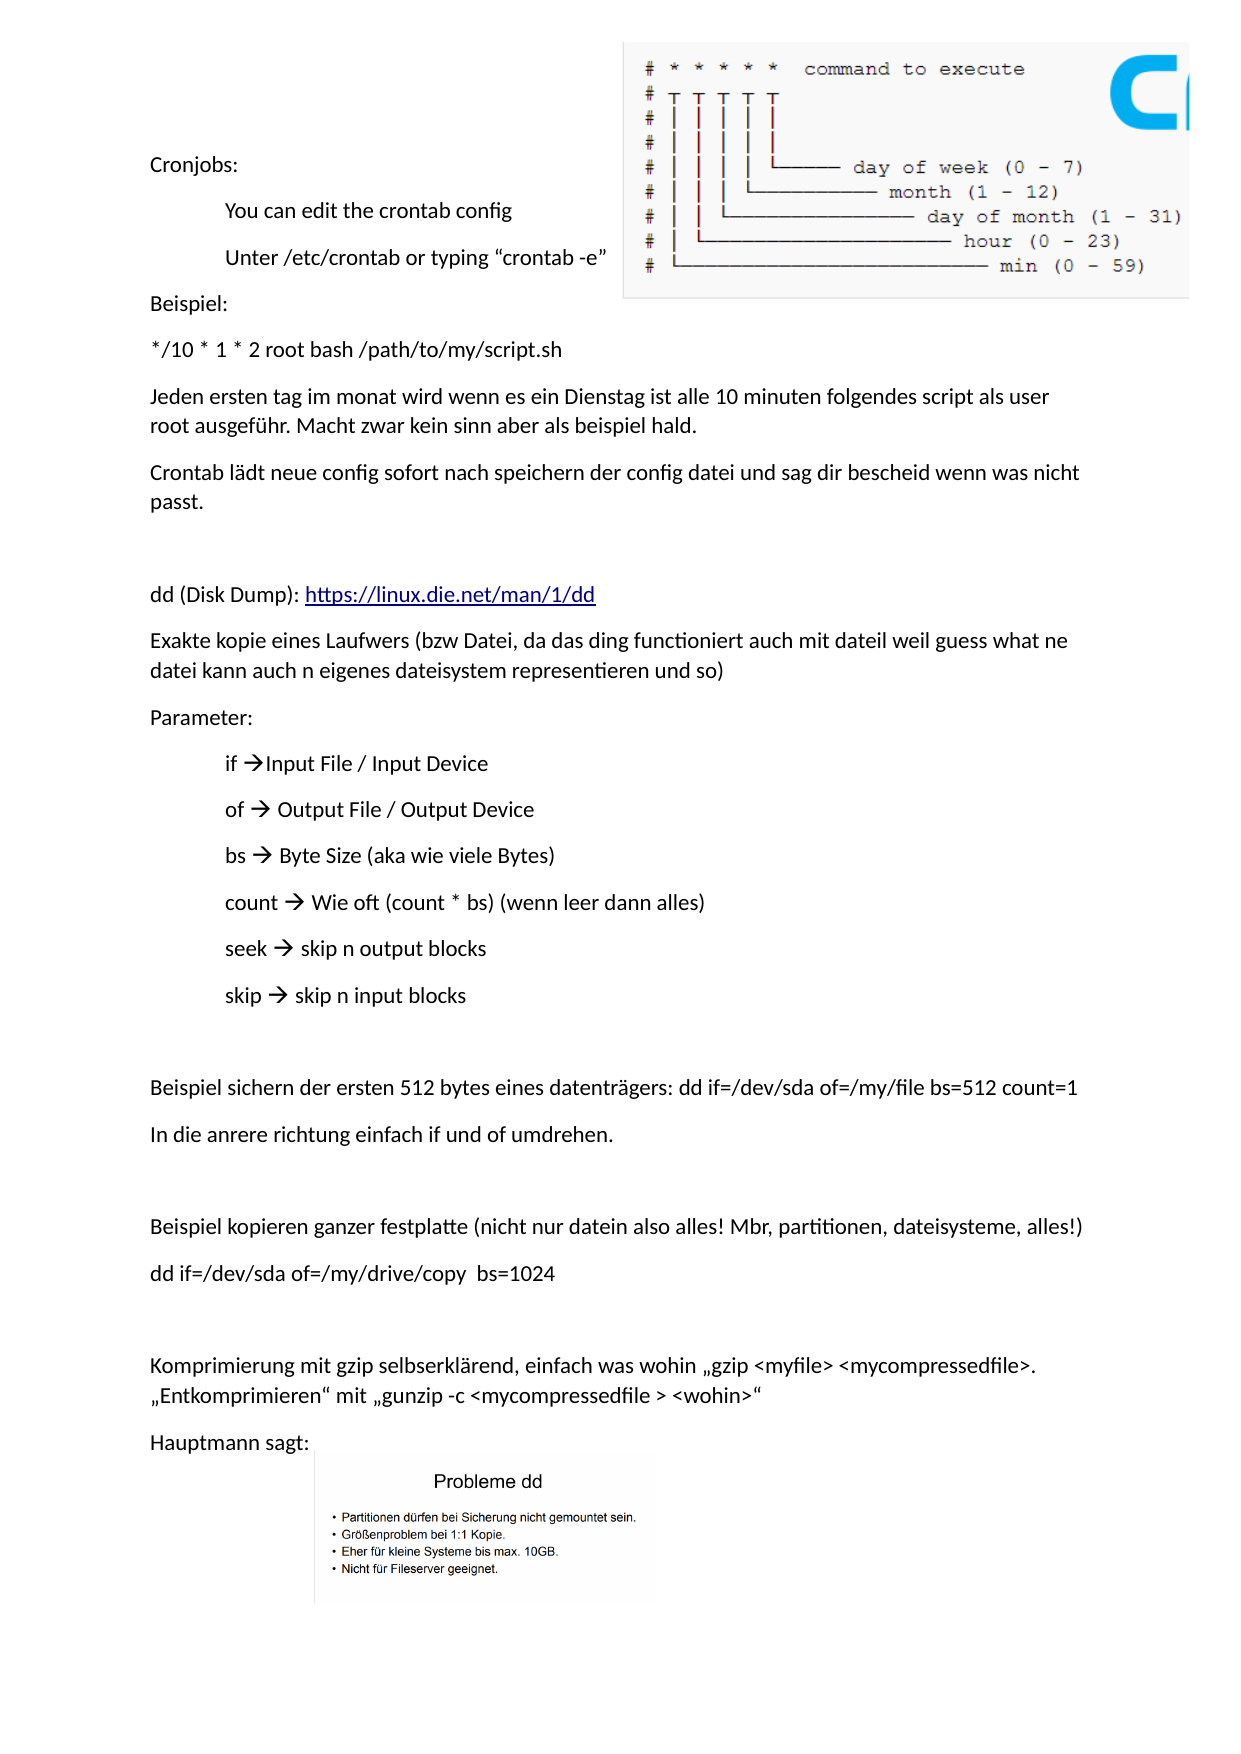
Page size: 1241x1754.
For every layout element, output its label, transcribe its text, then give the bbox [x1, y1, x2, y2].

text In die anrere richtung einfach if und of umdrehen. [150, 1120, 1090, 1148]
text Jeden ersten tag im monat wird wenn es ein Dienstag ist alle 10 minuten folgendes script als user root ausgeführ. Macht zwar kein sinn aber als beispiel hald. [150, 382, 1090, 439]
text bs  Byte Size (aka wie viele Bytes) [150, 842, 1090, 870]
text dd (Disk Dump): https://linux.die.net/man/1/dd [150, 580, 1090, 608]
text dd if=/dev/sda of=/my/drive/copy bs=1024 [150, 1259, 1090, 1287]
text if Input File / Input Device [150, 749, 1090, 777]
text Unter /etc/crontab or typing “crontab -e” [150, 243, 613, 271]
text count  Wie oft (count * bs) (wenn leer dann alles) [150, 888, 1090, 916]
text Beispiel: [150, 289, 1090, 317]
text Parameter: [150, 703, 1090, 731]
text Beispiel kopieren ganzer festplatte (nicht nur datein also alles! Mbr, partitionen, dateisysteme, alles!) [150, 1212, 1090, 1241]
text seek  skip n output blocks [150, 934, 1090, 962]
text Komprimierung mit gzip selbserklärend, einfach was wohin „gzip <myfile> <mycompressedfile>. „Entkomprimieren“ mit „gunzip -c <mycompressedfile > <wohin>“ [150, 1352, 1090, 1409]
text You can edit the crontab config [150, 196, 613, 224]
text Beispiel sichern der ersten 512 bytes eines datenträgers: dd if=/dev/sda of=/my/file bs=512 count=1 [150, 1073, 1090, 1101]
text of  Output File / Output Device [150, 795, 1090, 823]
text Exakte kopie eines Laufwers (bzw Datei, da das ding functioniert auch mit dateil weil guess what ne datei kann auch n eigenes dateisystem representieren und so) [150, 627, 1090, 684]
text */10 * 1 * 2 root bash /path/to/my/script.sh [150, 335, 1090, 363]
text Hauptmann sagt: [150, 1428, 1090, 1603]
text Cronjobs: [150, 150, 613, 178]
text skip  skip n input blocks [150, 981, 1090, 1009]
text Crontab lädt neue config sofort nach speichern der config datei und sag dir bescheid wenn was nicht passt. [150, 458, 1090, 516]
